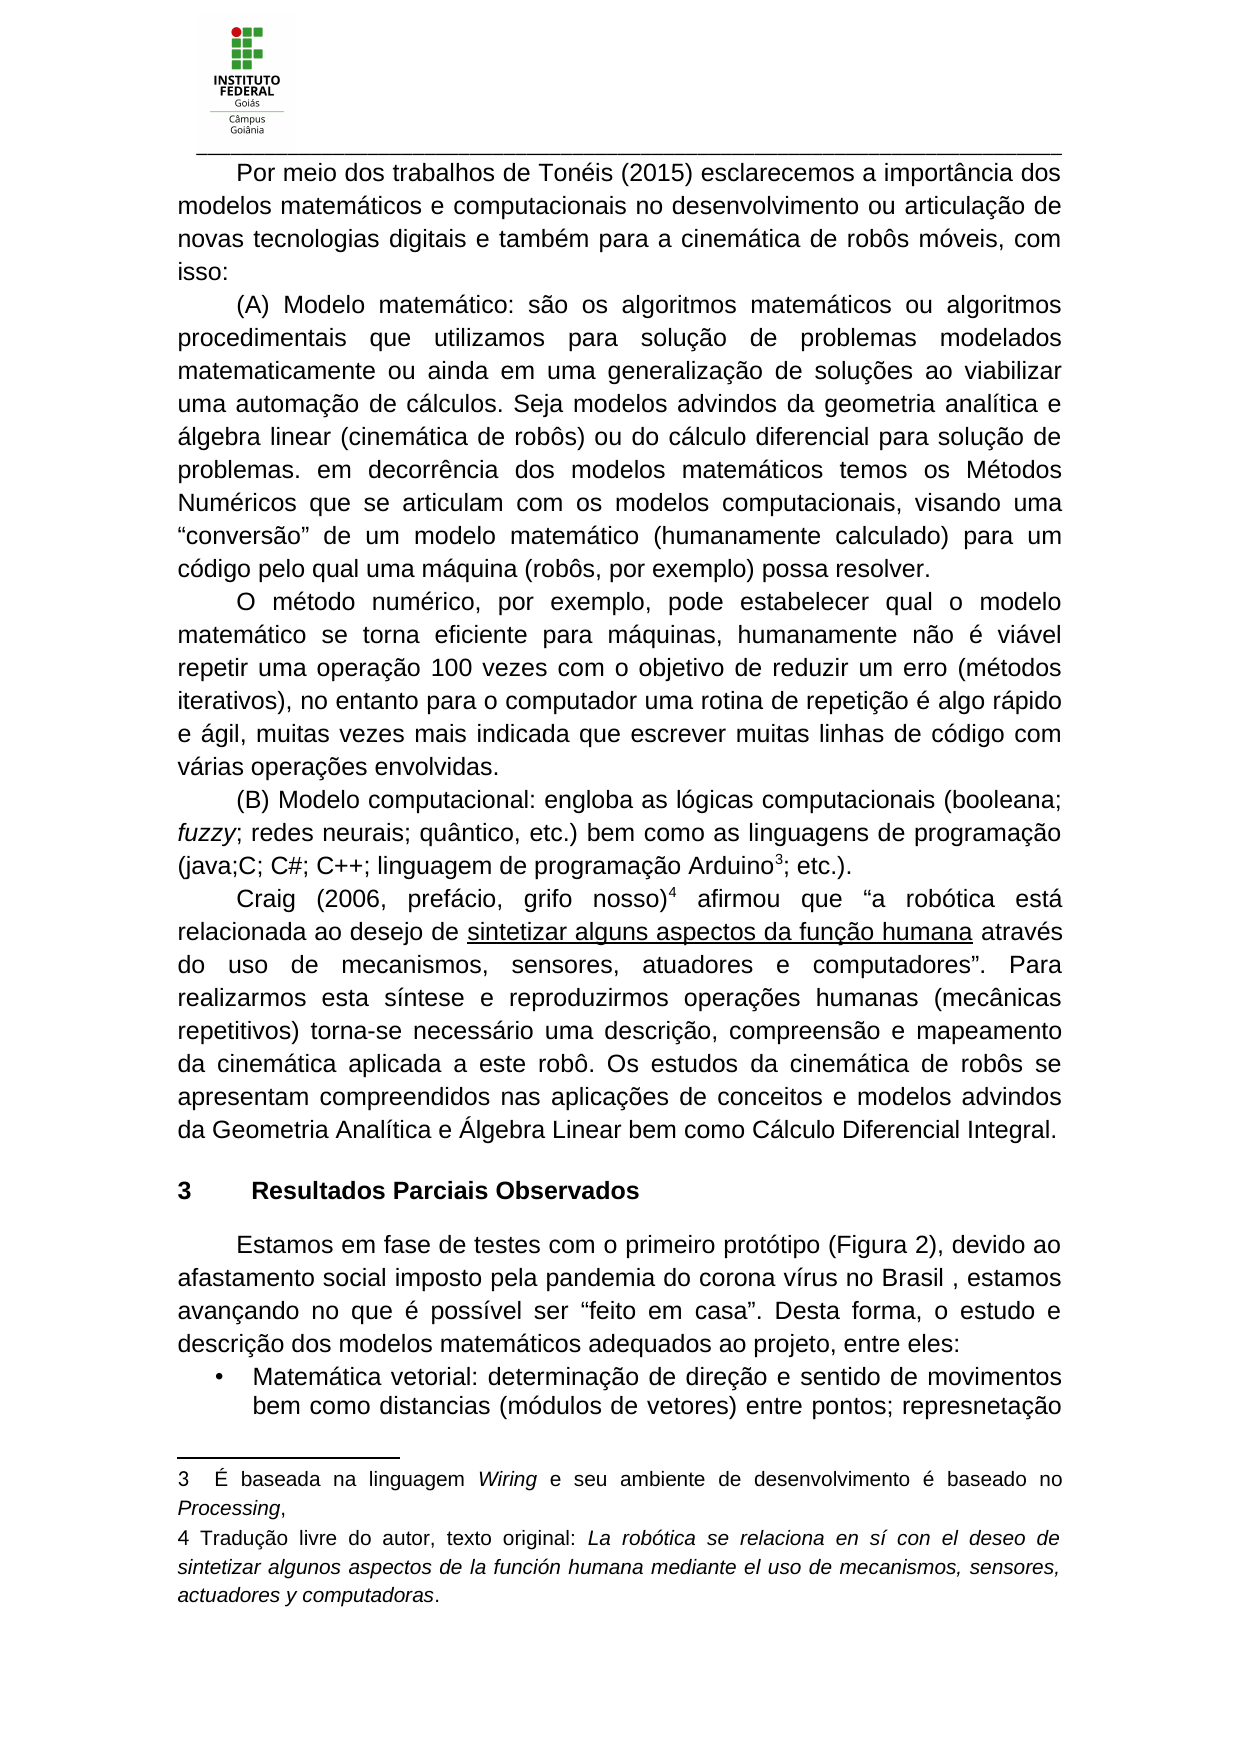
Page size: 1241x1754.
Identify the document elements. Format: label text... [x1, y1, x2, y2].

text Tradução livre do autor, texto original: La robótica se relaciona en sí con el deseo de sintetizar algunos aspectos de la función humana mediante el uso de mecanismos, sensores, actuadores y computadoras. [177, 1523, 1063, 1606]
text É baseada na linguagem Wiring e seu ambiente de desenvolvimento é baseado no Processing, [177, 1464, 1063, 1520]
picture [198, 12, 296, 151]
text Craig (2006, prefácio, grifo nosso) afirmou que “a robótica está relacionada ao desejo de sintetizar alguns aspectos da função humana através do uso de mecanismos, sensores, atuadores e computadores”. Para realizarmos esta síntese e reproduzirmos operações humanas (mecânicas repetitivos) torna-se necessário uma descrição, compreensão e mapeamento da cinemática aplicada a este robô. Os estudos da cinemática de robôs se apresentam compreendidos nas aplicações de conceitos e modelos advindos da Geometria Analítica e Álgebra Linear bem como Cálculo Diferencial Integral. [177, 884, 1063, 1144]
text O método numérico, por exemplo, pode estabelecer qual o modelo matemático se torna eficiente para máquinas, humanamente não é viável repetir uma operação 100 vezes com o objetivo de reduzir um erro (métodos iterativos), no entanto para o computador uma rotina de repetição é algo rápido e ágil, muitas vezes mais indicada que escrever muitas linhas de código com várias operações envolvidas. [177, 587, 1063, 781]
text (A) Modelo matemático: são os algoritmos matemáticos ou algoritmos procedimentais que utilizamos para solução de problemas modelados matematicamente ou ainda em uma generalização de soluções ao viabilizar uma automação de cálculos. Seja modelos advindos da geometria analítica e álgebra linear (cinemática de robôs) ou do cálculo diferencial para solução de problemas. em decorrência dos modelos matemáticos temos os Métodos Numéricos que se articulam com os modelos computacionais, visando uma “conversão” de um modelo matemático (humanamente calculado) para um código pelo qual uma máquina (robôs, por exemplo) possa resolver. [177, 290, 1063, 583]
list Matemática vetorial: determinação de direção e sentido de movimentos bem como distancias (módulos de vetores) entre pontos; represnetação [215, 1362, 1063, 1419]
text 3 Resultados Parciais Observados [177, 1176, 1063, 1205]
text (B) Modelo computacional: engloba as lógicas computacionais (booleana; fuzzy; redes neurais; quântico, etc.) bem como as linguagens de programação (java;C; C#; C++; linguagem de programação Arduino; etc.). [177, 785, 1063, 880]
text Por meio dos trabalhos de Tonéis (2015) esclarecemos a importância dos modelos matemáticos e computacionais no desenvolvimento ou articulação de novas tecnologias digitais e também para a cinemática de robôs móveis, com isso: [177, 158, 1063, 286]
text Estamos em fase de testes com o primeiro protótipo (Figura 2), devido ao afastamento social imposto pela pandemia do corona vírus no Brasil , estamos avançando no que é possível ser “feito em casa”. Desta forma, o estudo e descrição dos modelos matemáticos adequados ao projeto, entre eles: [177, 1230, 1063, 1358]
